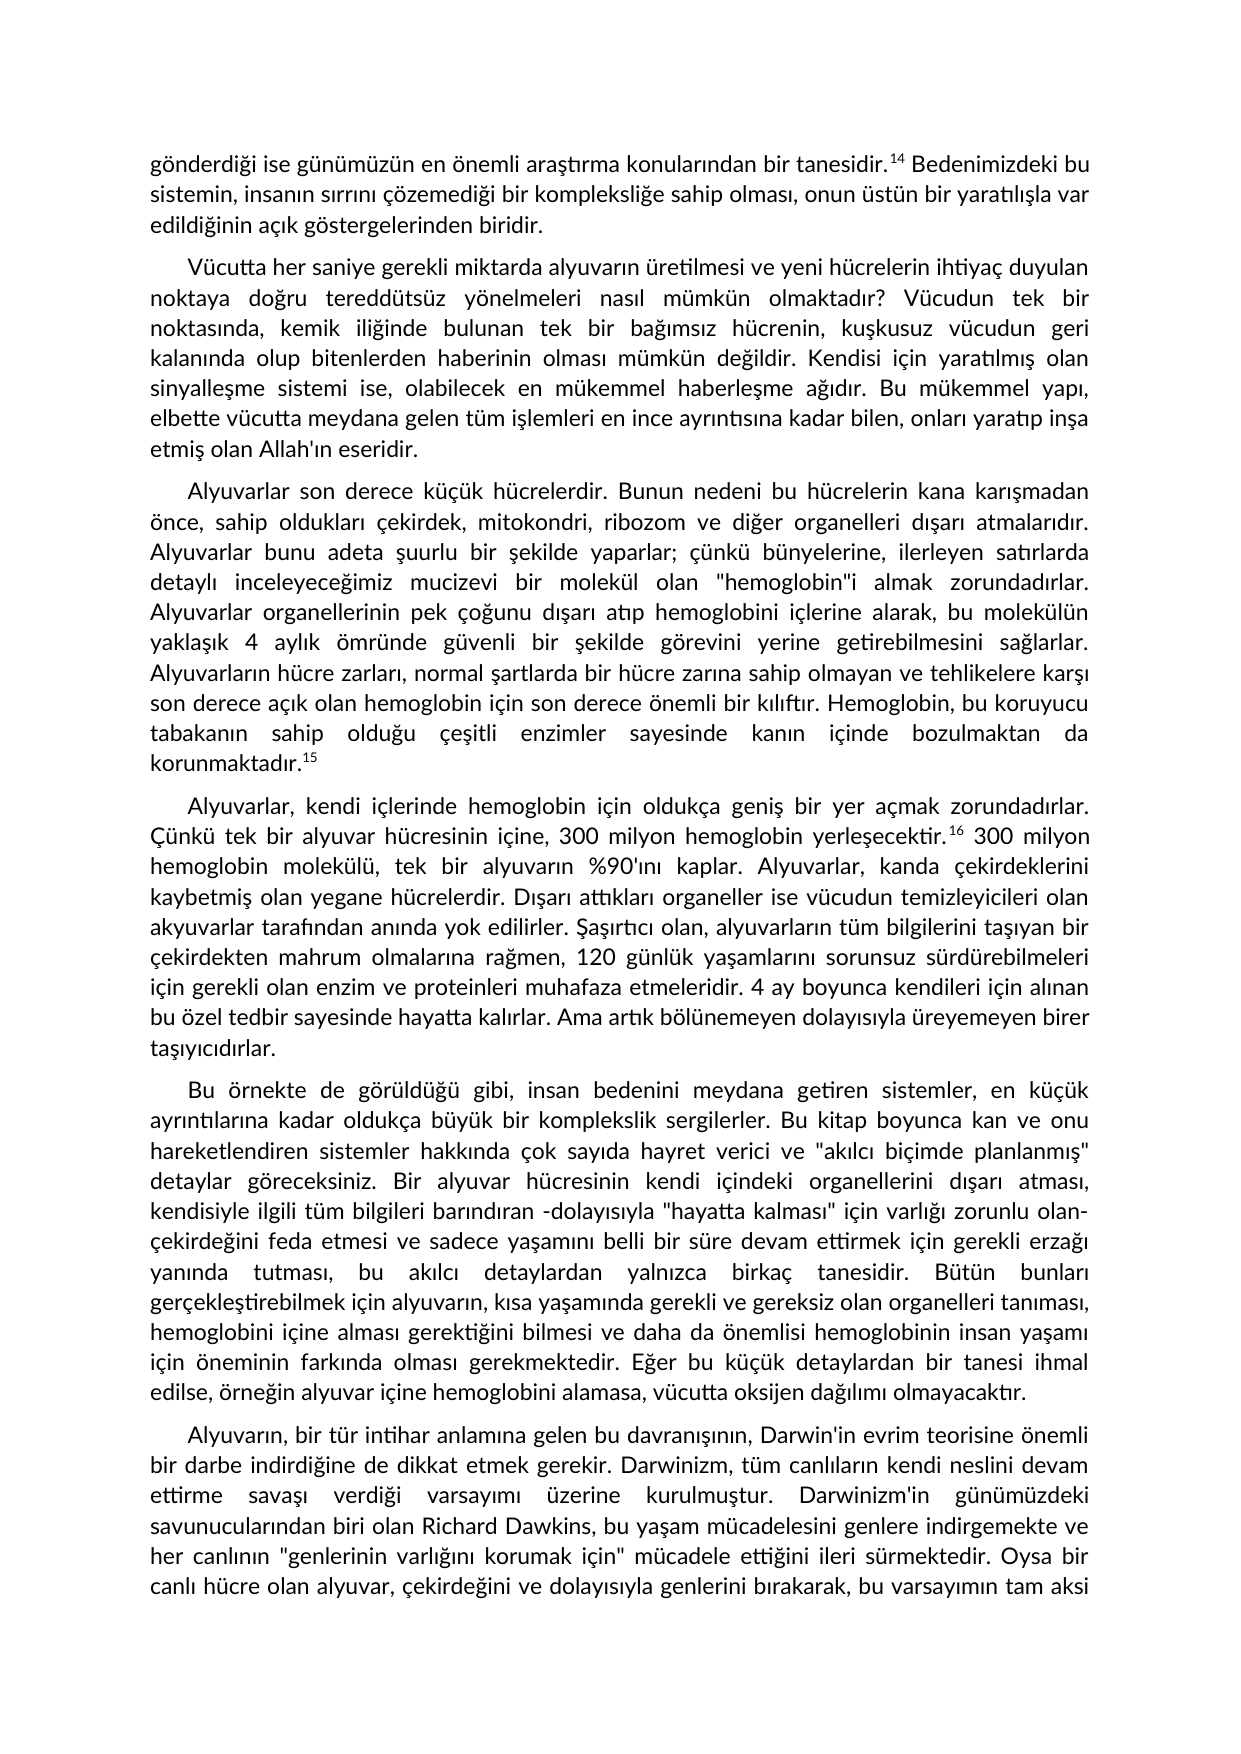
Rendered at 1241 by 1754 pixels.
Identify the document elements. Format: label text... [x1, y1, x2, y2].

text gönderdiği ise günümüzün en önemli araştırma konularından bir tanesidir.14 Bedenimizdeki bu sistemin, insanın sırrını çözemediği bir kompleksliğe sahip olması, onun üstün bir yaratılışla var edildiğinin açık göstergelerinden biridir. [150, 150, 1090, 238]
text Alyuvarlar, kendi içlerinde hemoglobin için oldukça geniş bir yer açmak zorundadırlar. Çünkü tek bir alyuvar hücresinin içine, 300 milyon hemoglobin yerleşecektir.16 300 milyon hemoglobin molekülü, tek bir alyuvarın %90'ını kaplar. Alyuvarlar, kanda çekirdeklerini kaybetmiş olan yegane hücrelerdir. Dışarı attıkları organeller ise vücudun temizleyicileri olan akyuvarlar tarafından anında yok edilirler. Şaşırtıcı olan, alyuvarların tüm bilgilerini taşıyan bir çekirdekten mahrum olmalarına rağmen, 120 günlük yaşamlarını sorunsuz sürdürebilmeleri için gerekli olan enzim ve proteinleri muhafaza etmeleridir. 4 ay boyunca kendileri için alınan bu özel tedbir sayesinde hayatta kalırlar. Ama artık bölünemeyen dolayısıyla üreyemeyen birer taşıyıcıdırlar. [150, 792, 1090, 1061]
text Bu örnekte de görüldüğü gibi, insan bedenini meydana getiren sistemler, en küçük ayrıntılarına kadar oldukça büyük bir komplekslik sergilerler. Bu kitap boyunca kan ve onu hareketlendiren sistemler hakkında çok sayıda hayret verici ve "akılcı biçimde planlanmış" detaylar göreceksiniz. Bir alyuvar hücresinin kendi içindeki organellerini dışarı atması, kendisiyle ilgili tüm bilgileri barındıran -dolayısıyla "hayatta kalması" için varlığı zorunlu olan- çekirdeğini feda etmesi ve sadece yaşamını belli bir süre devam ettirmek için gerekli erzağı yanında tutması, bu akılcı detaylardan yalnızca birkaç tanesidir. Bütün bunları gerçekleştirebilmek için alyuvarın, kısa yaşamında gerekli ve gereksiz olan organelleri tanıması, hemoglobini içine alması gerektiğini bilmesi ve daha da önemlisi hemoglobinin insan yaşamı için öneminin farkında olması gerekmektedir. Eğer bu küçük detaylardan bir tanesi ihmal edilse, örneğin alyuvar içine hemoglobini alamasa, vücutta oksijen dağılımı olmayacaktır. [150, 1076, 1090, 1406]
text Vücutta her saniye gerekli miktarda alyuvarın üretilmesi ve yeni hücrelerin ihtiyaç duyulan noktaya doğru tereddütsüz yönelmeleri nasıl mümkün olmaktadır? Vücudun tek bir noktasında, kemik iliğinde bulunan tek bir bağımsız hücrenin, kuşkusuz vücudun geri kalanında olup bitenlerden haberinin olması mümkün değildir. Kendisi için yaratılmış olan sinyalleşme sistemi ise, olabilecek en mükemmel haberleşme ağıdır. Bu mükemmel yapı, elbette vücutta meydana gelen tüm işlemleri en ince ayrıntısına kadar bilen, onları yaratıp inşa etmiş olan Allah'ın eseridir. [150, 253, 1090, 462]
text Alyuvarın, bir tür intihar anlamına gelen bu davranışının, Darwin'in evrim teorisine önemli bir darbe indirdiğine de dikkat etmek gerekir. Darwinizm, tüm canlıların kendi neslini devam ettirme savaşı verdiği varsayımı üzerine kurulmuştur. Darwinizm'in günümüzdeki savunucularından biri olan Richard Dawkins, bu yaşam mücadelesini genlere indirgemekte ve her canlının "genlerinin varlığını korumak için" mücadele ettiğini ileri sürmektedir. Oysa bir canlı hücre olan alyuvar, çekirdeğini ve dolayısıyla genlerini bırakarak, bu varsayımın tam aksi [150, 1421, 1090, 1599]
text Alyuvarlar son derece küçük hücrelerdir. Bunun nedeni bu hücrelerin kana karışmadan önce, sahip oldukları çekirdek, mitokondri, ribozom ve diğer organelleri dışarı atmalarıdır. Alyuvarlar bunu adeta şuurlu bir şekilde yaparlar; çünkü bünyelerine, ilerleyen satırlarda detaylı inceleyeceğimiz mucizevi bir molekül olan "hemoglobin"i almak zorundadırlar. Alyuvarlar organellerinin pek çoğunu dışarı atıp hemoglobini içlerine alarak, bu molekülün yaklaşık 4 aylık ömründe güvenli bir şekilde görevini yerine getirebilmesini sağlarlar. Alyuvarların hücre zarları, normal şartlarda bir hücre zarına sahip olmayan ve tehlikelere karşı son derece açık olan hemoglobin için son derece önemli bir kılıftır. Hemoglobin, bu koruyucu tabakanın sahip olduğu çeşitli enzimler sayesinde kanın içinde bozulmaktan da korunmaktadır.15 [150, 477, 1090, 776]
